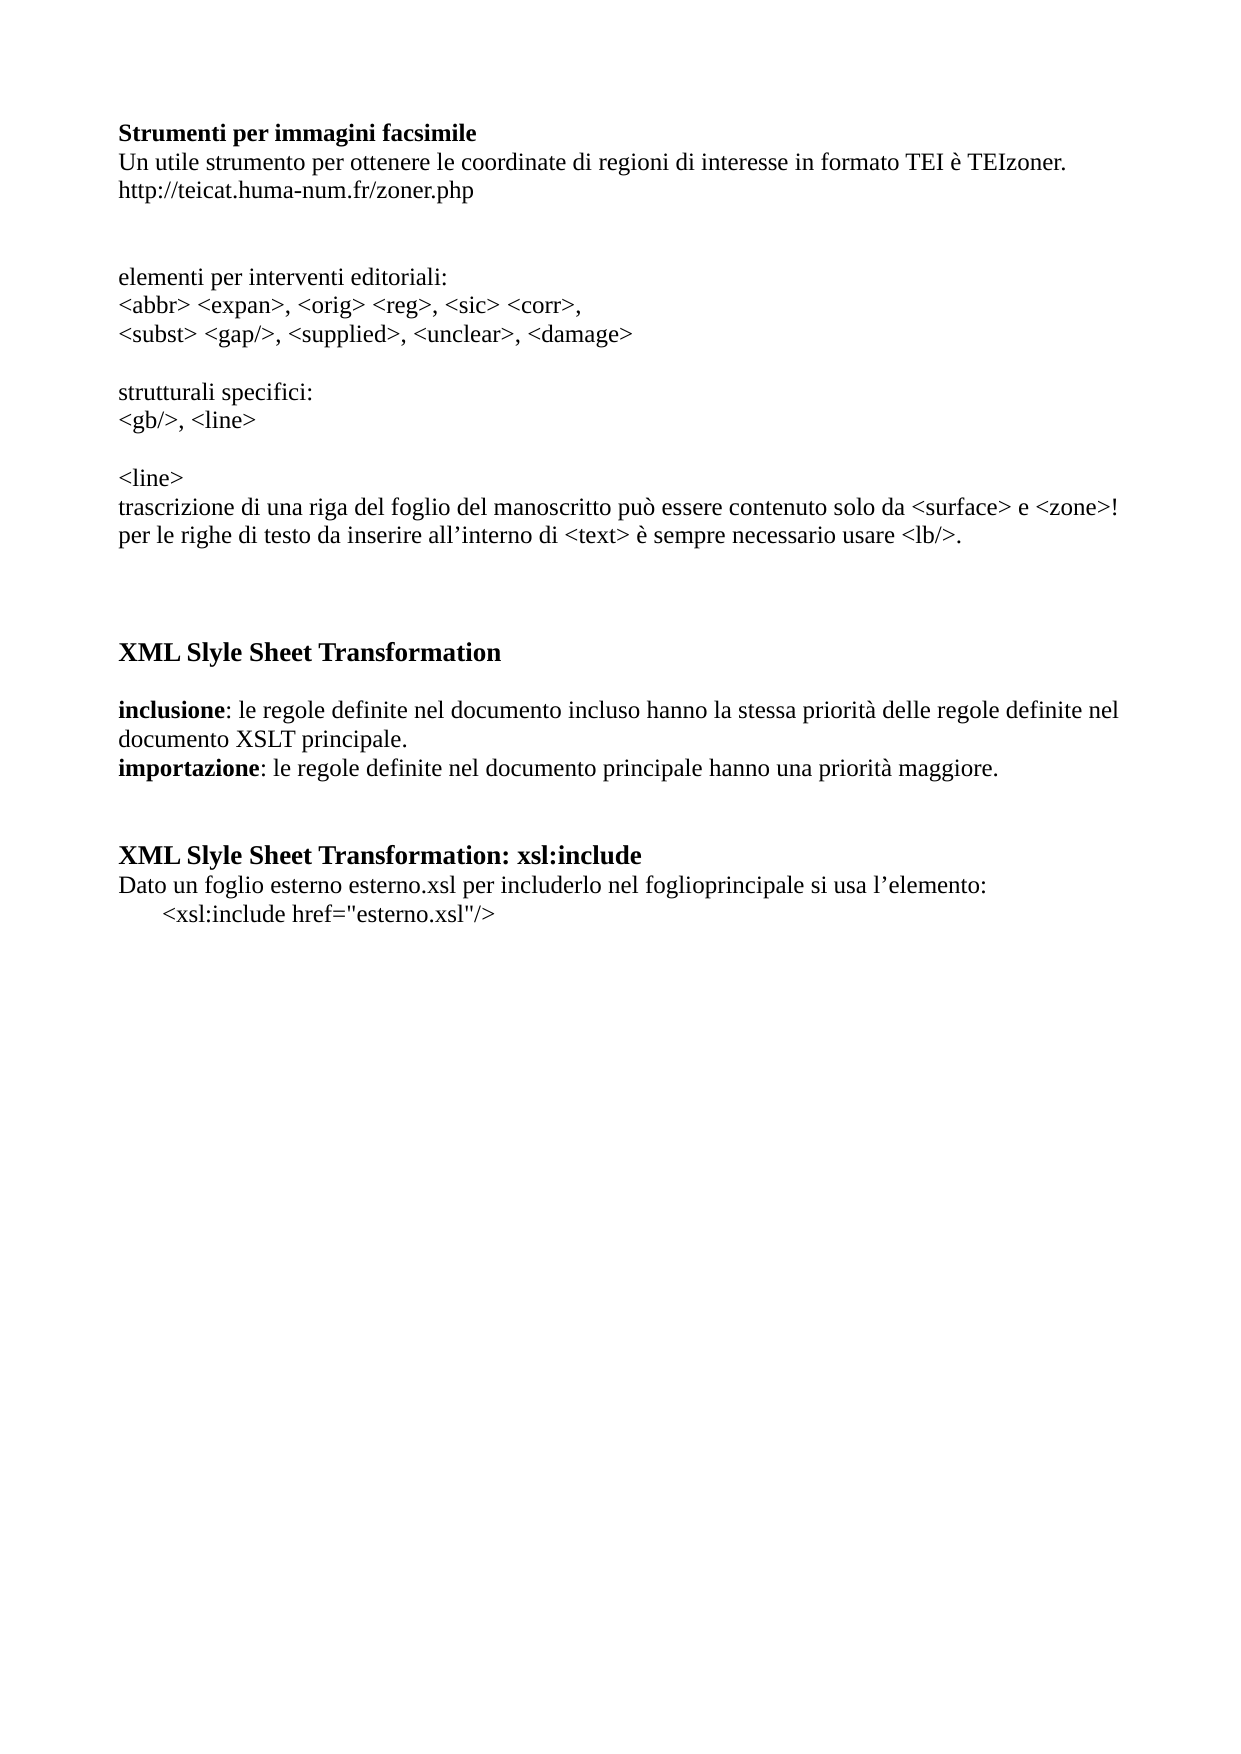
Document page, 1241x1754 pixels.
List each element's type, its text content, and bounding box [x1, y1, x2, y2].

text <abbr> <expan>, <orig> <reg>, <sic> <corr>, [118, 291, 1122, 319]
text trascrizione di una riga del foglio del manoscritto può essere contenuto solo da <surface> e <zone>! [118, 492, 1122, 521]
text inclusione: le regole definite nel documento incluso hanno la stessa priorità delle regole definite nel documento XSLT principale. [118, 696, 1122, 753]
text <gb/>, <line> [118, 406, 1122, 434]
text elementi per interventi editoriali: [118, 262, 1122, 291]
text Strumenti per immagini facsimile [118, 118, 1122, 147]
text <subst> <gap/>, <supplied>, <unclear>, <damage> [118, 319, 1122, 348]
text <line> [118, 463, 1122, 492]
text Dato un foglio esterno esterno.xsl per includerlo nel foglioprincipale si usa l’elemento: [118, 870, 1122, 899]
text XML Slyle Sheet Transformation [118, 636, 1122, 667]
text Un utile strumento per ottenere le coordinate di regioni di interesse in formato TEI è TEIzoner. [118, 147, 1122, 176]
text XML Slyle Sheet Transformation: xsl:include [118, 839, 1122, 870]
text strutturali specifici: [118, 377, 1122, 406]
text per le righe di testo da inserire all’interno di <text> è sempre necessario usare <lb/>. [118, 521, 1122, 549]
text <xsl:include href="esterno.xsl"/> [118, 899, 1122, 928]
text http://teicat.huma-num.fr/zoner.php [118, 176, 1122, 204]
text importazione: le regole definite nel documento principale hanno una priorità maggiore. [118, 753, 1122, 782]
